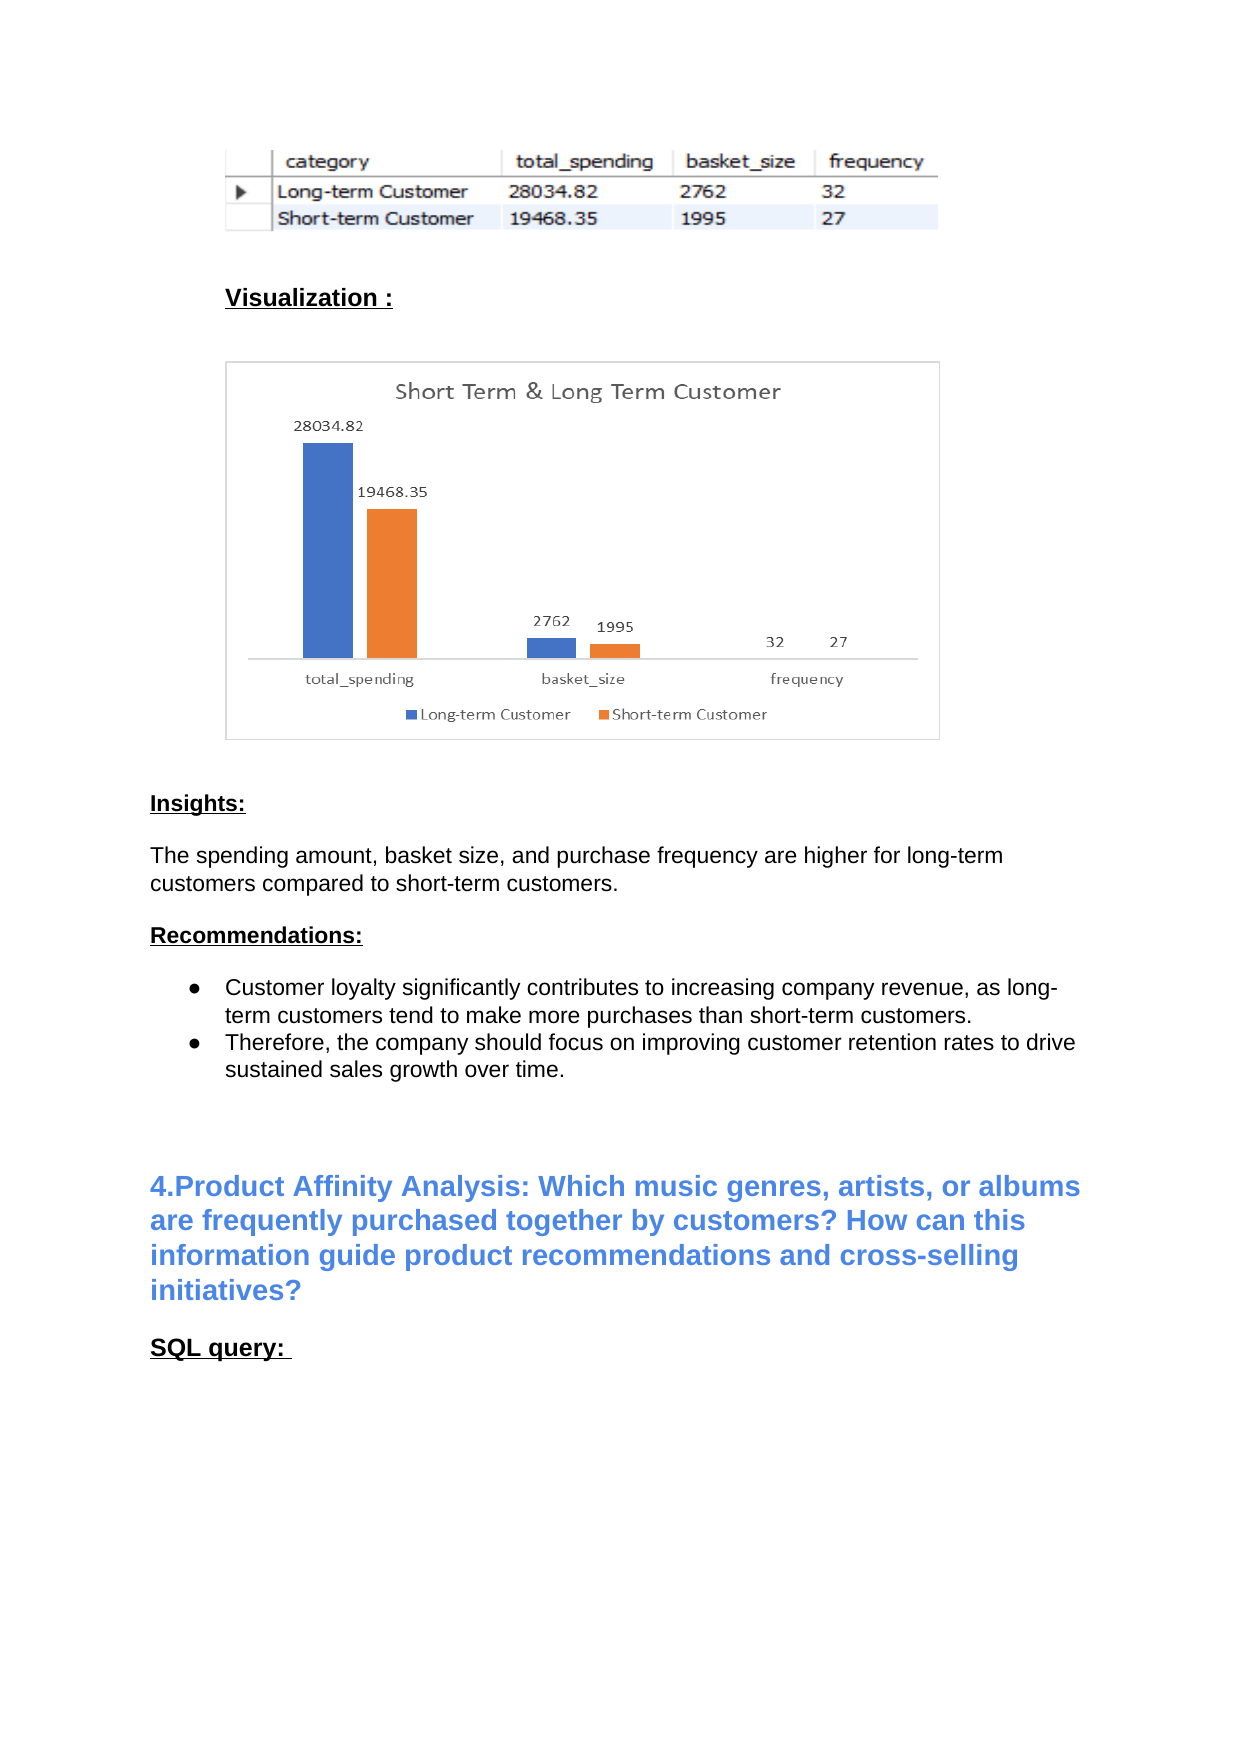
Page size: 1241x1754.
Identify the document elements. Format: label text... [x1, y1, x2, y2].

text Recommendations: [150, 922, 1090, 948]
list Therefore, the company should focus on improving customer retention rates to drive sustained sales growth over time. [187, 1029, 1090, 1083]
text 4.Product Affinity Analysis: Which music genres, artists, or albums are frequently purchased together by customers? How can this information guide product recommendations and cross-selling initiatives? [150, 1169, 1090, 1307]
text SQL query: [150, 1333, 1090, 1362]
text Insights: [150, 790, 1090, 816]
text The spending amount, basket size, and purchase frequency are higher for long-term customers compared to short-term customers. [150, 842, 1090, 896]
picture [225, 361, 940, 740]
list Customer loyalty significantly contributes to increasing company revenue, as long-term customers tend to make more purchases than short-term customers. [187, 974, 1090, 1028]
text Visualization : [225, 283, 1090, 312]
picture [225, 150, 939, 233]
